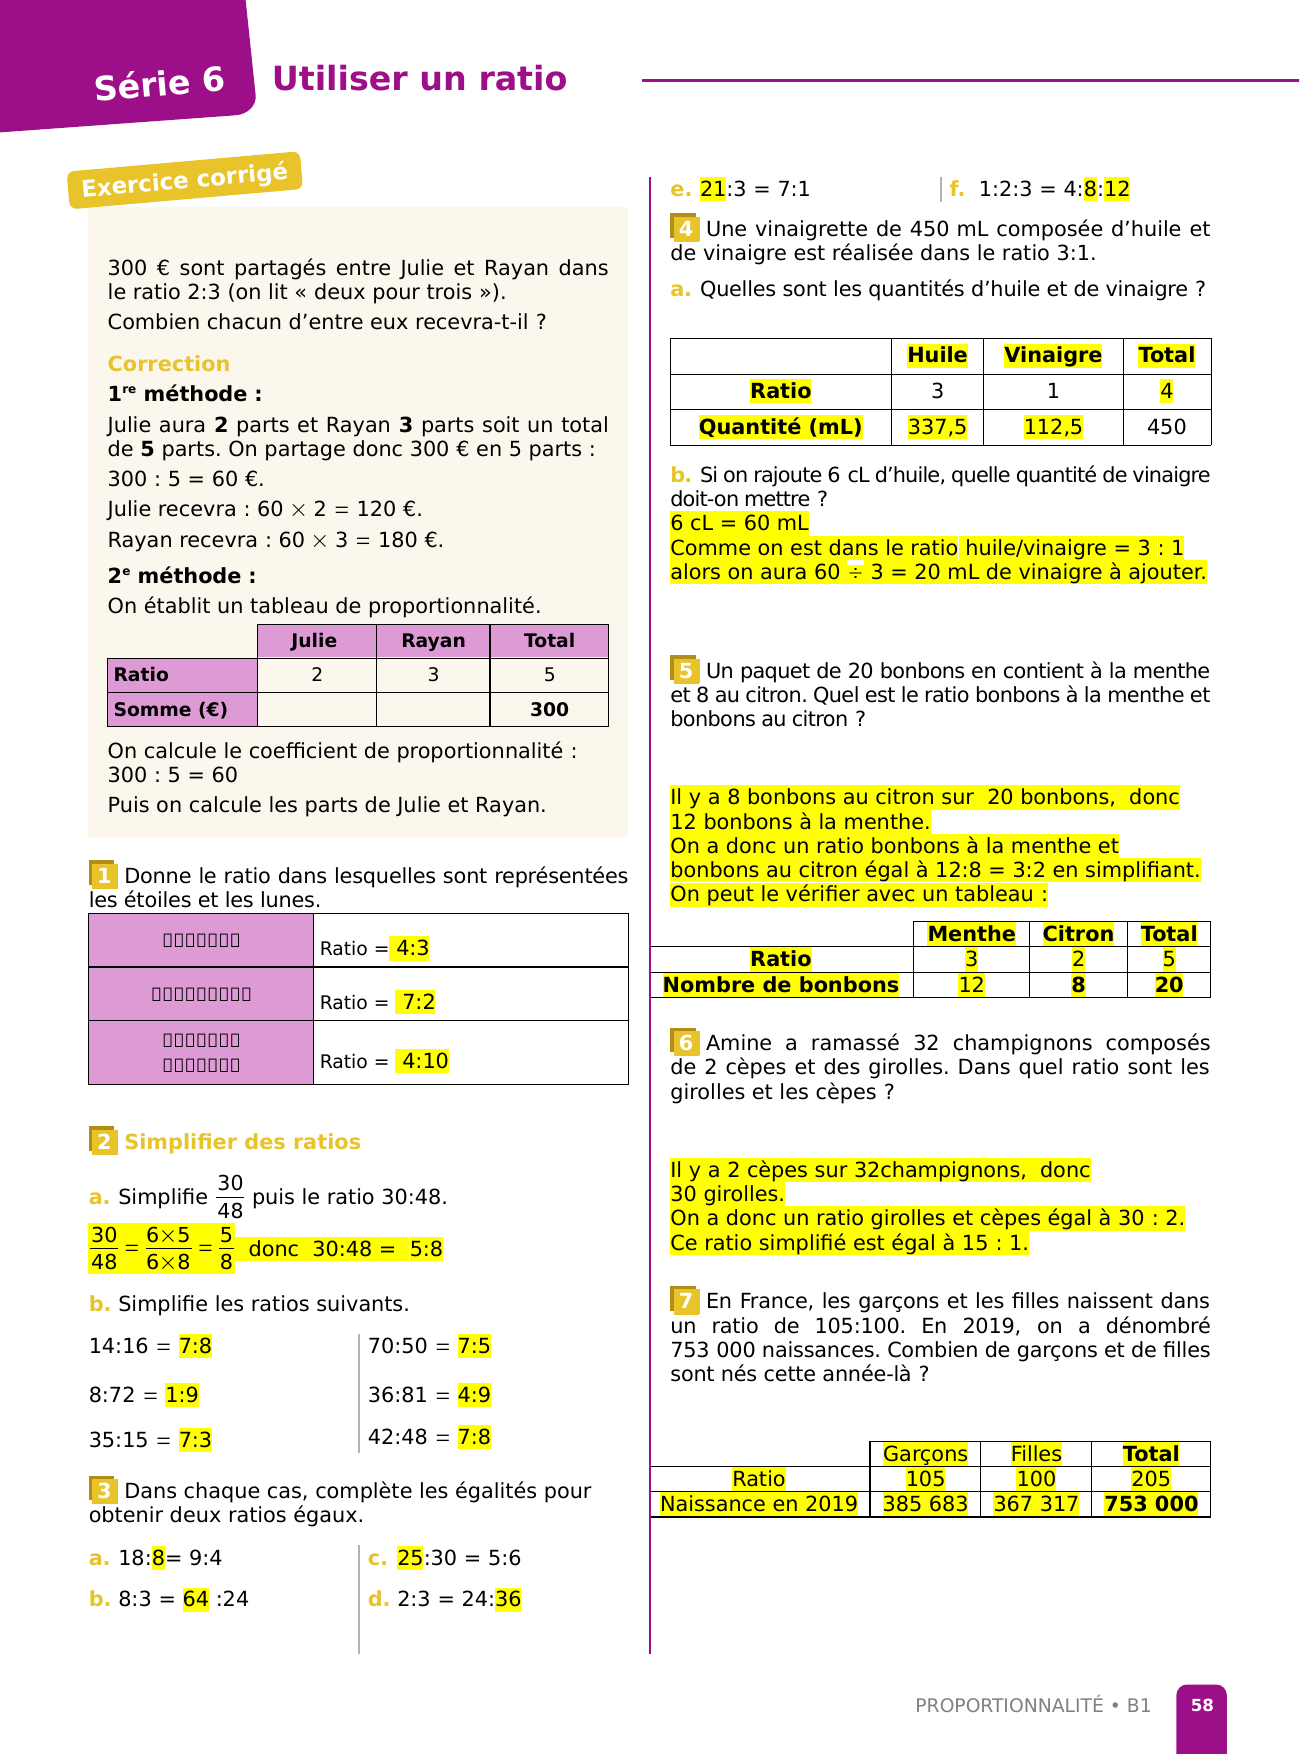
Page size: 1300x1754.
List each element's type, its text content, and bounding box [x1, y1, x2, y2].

table_cell 12 [914, 973, 958, 997]
table_header [671, 339, 891, 373]
table_header Menthe [1016, 922, 1029, 946]
list Ce ratio simplifié est égal à 15 : 1. [1029, 1231, 1211, 1255]
text Julie aura 2 parts et Rayan 3 parts soit un total de 5 parts. On partage donc 300 € en 5 parts : [107, 413, 609, 461]
table_cell   [89, 1021, 313, 1084]
table_cell Ratio [812, 947, 913, 972]
table_cell 300 [491, 693, 608, 726]
table_cell 20 [1128, 973, 1155, 997]
text Correction [107, 352, 609, 377]
list Quelles sont les quantités d’huile et de vinaigre ? [670, 277, 1211, 302]
list Il y a 2 cèpes sur 32champignons, donc 30 girolles. [785, 1158, 1211, 1206]
table_cell 450 [1124, 410, 1211, 445]
table_header Total [1128, 922, 1141, 946]
table_header [108, 624, 257, 657]
table_header Filles [1062, 1442, 1091, 1466]
table_cell 4 [1124, 375, 1211, 409]
table_header [651, 921, 913, 946]
table_cell 3 [377, 659, 489, 692]
list 36:81  4:9 [368, 1383, 629, 1407]
table_cell Ratio [651, 947, 750, 972]
text On calcule le coefficient de proportionnalité : 300 : 5 = 60 [107, 739, 609, 787]
table_cell 337,5 [892, 410, 983, 445]
list On peut le vérifier avec un tableau : [670, 882, 1211, 907]
list Dans chaque cas, complète les égalités pour obtenir deux ratios égaux. [88, 1476, 629, 1528]
table_cell 3 [892, 375, 983, 409]
table_cell Ratio = 4:10 [314, 1021, 628, 1084]
table_cell 3 [914, 947, 965, 972]
text 300 : 5 = 60 €. [107, 467, 609, 491]
list Simplifie les ratios suivants. [88, 1292, 629, 1317]
table_header Ratio = 4:3 [314, 914, 628, 966]
table_header Garçons [968, 1442, 980, 1466]
list 18:8= 9:4 [88, 1546, 152, 1570]
list 14:16  7:8 [88, 1334, 179, 1358]
table_cell 385 683 [968, 1492, 980, 1516]
list 2:3 = 24:36 [368, 1587, 629, 1612]
text On établit un tableau de proportionnalité. [107, 594, 609, 618]
table_cell 112,5 [984, 410, 1123, 445]
list Si on rajoute 6 cL d’huile, quelle quantité de vinaigre doit-on mettre ? [670, 463, 1211, 511]
subtitle Un paquet de 20 bonbons en contient à la menthe et 8 au citron. Quel est le ratio bonbons à la menthe et bonbons au citron ? [670, 655, 1211, 732]
table_cell Ratio [108, 659, 257, 692]
list 6 cL = 60 mL [809, 511, 1211, 536]
table_header [651, 1441, 869, 1466]
table_cell 8 [1086, 973, 1127, 997]
list 35:15  7:3 [88, 1428, 350, 1452]
table_header Citron [1030, 922, 1043, 946]
table_cell 5 [491, 659, 608, 692]
table_header Total [1092, 1442, 1123, 1466]
subtitle En France, les garçons et les filles naissent dans un ratio de 105:100. En 2019, on a dénombré 753 000 naissances. Combien de garçons et de filles sont nés cette année-là ? [670, 1286, 1211, 1387]
table_cell 367 317 [1079, 1492, 1091, 1516]
table_cell Ratio = 7:2 [314, 968, 628, 1020]
list Simplifie puis le ratio 30:48. [88, 1172, 629, 1223]
table_cell Ratio [786, 1467, 869, 1491]
list 14:16  7:8 [212, 1334, 350, 1358]
table_header Garçons [871, 1442, 883, 1466]
table_cell 753 000 [1092, 1492, 1104, 1516]
table_cell 105 [871, 1467, 906, 1491]
list 18:8= 9:4 [165, 1546, 350, 1570]
table_cell Quantité (mL) [671, 410, 891, 445]
subtitle Donne le ratio dans lesquelles sont représentées les étoiles et les lunes. [88, 860, 629, 912]
list 1re méthode : [107, 382, 609, 407]
table_cell 105 [945, 1467, 980, 1491]
list 8:3 = 64 :24 [88, 1587, 350, 1612]
subtitle Amine a ramassé 32 champignons composés de 2 cèpes et des girolles. Dans quel ratio sont les girolles et les cèpes ? [670, 1027, 1211, 1104]
table_cell 5 [1128, 947, 1163, 972]
table_header Citron [1114, 922, 1127, 946]
table_header  [89, 914, 313, 966]
table_header Total [1179, 1442, 1210, 1466]
table_header Menthe [914, 922, 927, 946]
table_cell 367 317 [981, 1492, 993, 1516]
table_header Rayan [377, 625, 489, 657]
table_cell 2 [1085, 947, 1127, 972]
table_cell 1 [984, 375, 1123, 409]
list 1:2:3 = 4:8:12 [949, 177, 1084, 201]
list 21:3 = 7:1 [670, 177, 700, 201]
list 42:48  7:8 [368, 1425, 629, 1449]
table_cell [258, 693, 376, 726]
list 25:30 = 5:6 [423, 1546, 629, 1570]
table_cell 385 683 [871, 1492, 883, 1516]
text 300 € sont partagés entre Julie et Rayan dans le ratio 2:3 (on lit « deux pour trois »). [107, 256, 609, 304]
list donc 30:48 = 5:8 [235, 1223, 629, 1274]
text Puis on calcule les parts de Julie et Rayan. [107, 793, 609, 818]
table_cell Ratio [671, 375, 891, 409]
list 70:50  7:5 [368, 1334, 629, 1358]
list 8:72  1:9 [88, 1383, 350, 1407]
table_cell 100 [981, 1467, 1016, 1491]
table_header Julie [258, 625, 376, 657]
table_cell 20 [1183, 973, 1210, 997]
subtitle Simplifier des ratios [114, 1126, 629, 1154]
table_cell 2 [1030, 947, 1072, 972]
list On a donc un ratio bonbons à la menthe et bonbons au citron égal à 12:8 = 3:2 en simplifiant. [1119, 834, 1211, 882]
table_header Total [1197, 922, 1210, 946]
table_cell 3 [978, 947, 1029, 972]
table_cell 753 000 [1198, 1492, 1210, 1516]
text Combien chacun d’entre eux recevra-t-il ? [107, 310, 609, 334]
list 21:3 = 7:1 [726, 177, 932, 201]
table_cell 5 [1176, 947, 1210, 972]
table_cell 205 [1171, 1467, 1210, 1491]
list 1:2:3 = 4:8:12 [1130, 177, 1211, 201]
table_cell 100 [1056, 1467, 1091, 1491]
table_header Huile [892, 339, 983, 373]
table_cell [377, 693, 489, 726]
table_cell Ratio [651, 1467, 732, 1491]
table_header Filles [981, 1442, 1011, 1466]
table_header Total [491, 625, 608, 657]
table_header Total [1124, 339, 1211, 373]
text Rayan recevra : 60 × 3 = 180 €. [107, 528, 609, 552]
table_cell 8 [1030, 973, 1071, 997]
list 2e méthode : [107, 564, 609, 588]
table_cell 2 [258, 659, 376, 692]
list Une vinaigrette de 450 mL composée d’huile et de vinaigre est réalisée dans le ratio 3:1. [670, 213, 1211, 266]
table_cell Somme (€) [108, 693, 257, 726]
table_header Vinaigre [984, 339, 1123, 373]
table_cell 205 [1092, 1467, 1131, 1491]
list 25:30 = 5:6 [368, 1546, 397, 1570]
table_cell 12 [985, 973, 1029, 997]
table_cell  [89, 968, 313, 1020]
text Julie recevra : 60 × 2 = 120 €. [107, 497, 609, 522]
list Il y a 8 bonbons au citron sur 20 bonbons, donc 12 bonbons à la menthe. [931, 785, 1211, 834]
